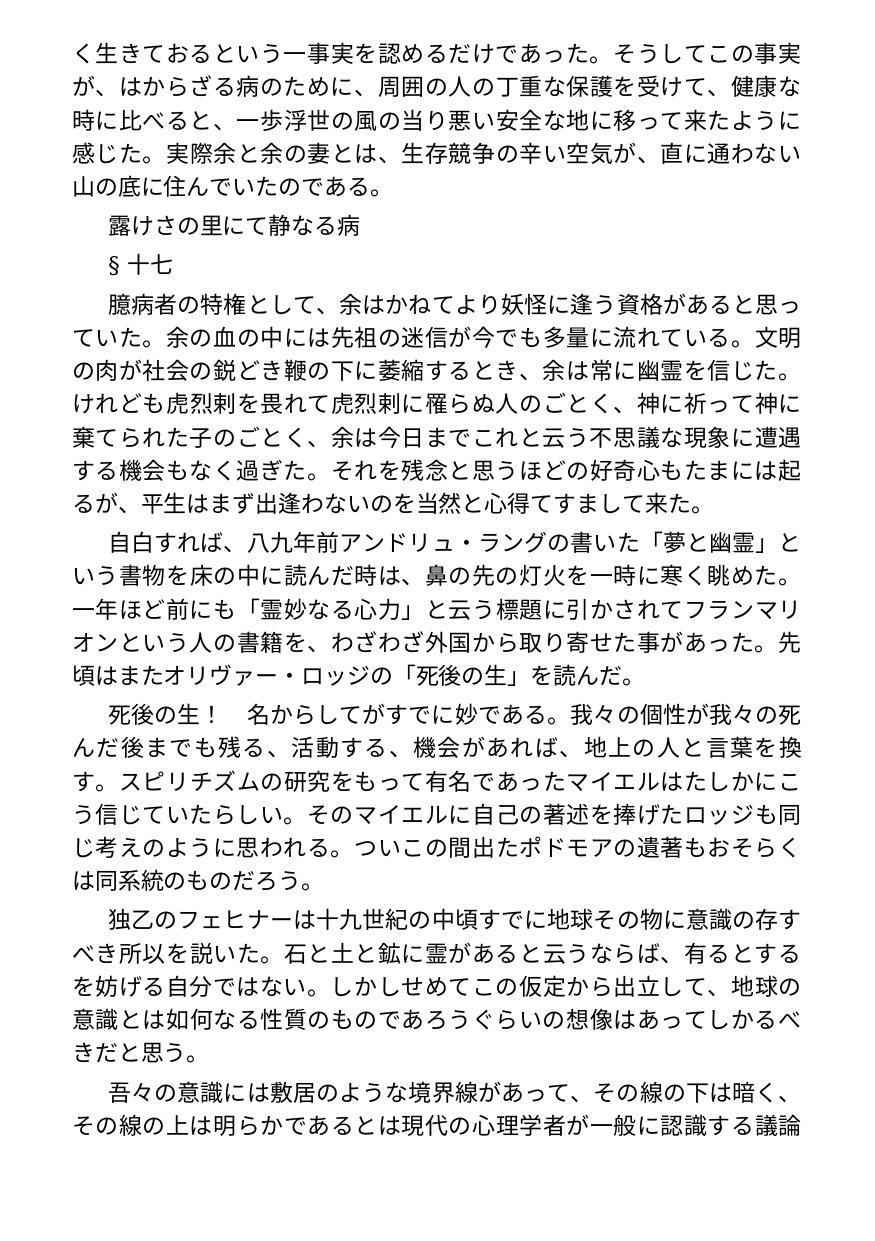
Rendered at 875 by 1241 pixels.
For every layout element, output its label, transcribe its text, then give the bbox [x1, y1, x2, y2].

text 独乙のフェヒナーは十九世紀の中頃すでに地球その物に意識の存すべき所以を説いた。石と土と鉱に霊があると云うならば、有るとするを妨げる自分ではない。しかしせめてこの仮定から出立して、地球の意識とは如何なる性質のものであろうぐらいの想像はあってしかるべきだと思う。 [72, 902, 802, 1068]
text く生きておるという一事実を認めるだけであった。そうしてこの事実が、はからざる病のために、周囲の人の丁重な保護を受けて、健康な時に比べると、一歩浮世の風の当り悪い安全な地に移って来たように感じた。実際余と余の妻とは、生存競争の辛い空気が、直に通わない山の底に住んでいたのである。 [72, 36, 802, 202]
text 自白すれば、八九年前アンドリュ・ラングの書いた「夢と幽霊」という書物を床の中に読んだ時は、鼻の先の灯火を一時に寒く眺めた。一年ほど前にも「霊妙なる心力」と云う標題に引かされてフランマリオンという人の書籍を、わざわざ外国から取り寄せた事があった。先頃はまたオリヴァー・ロッジの「死後の生」を読んだ。 [72, 525, 802, 691]
text § 十七 [72, 247, 802, 281]
text 臆病者の特権として、余はかねてより妖怪に逢う資格があると思っていた。余の血の中には先祖の迷信が今でも多量に流れている。文明の肉が社会の鋭どき鞭の下に萎縮するとき、余は常に幽霊を信じた。けれども虎烈剌を畏れて虎烈剌に罹らぬ人のごとく、神に祈って神に棄てられた子のごとく、余は今日までこれと云う不思議な現象に遭遇する機会もなく過ぎた。それを残念と思うほどの好奇心もたまには起るが、平生はまず出逢わないのを当然と心得てすまして来た。 [72, 286, 802, 519]
text 死後の生！ 名からしてがすでに妙である。我々の個性が我々の死んだ後までも残る、活動する、機会があれば、地上の人と言葉を換す。スピリチズムの研究をもって有名であったマイエルはたしかにこう信じていたらしい。そのマイエルに自己の著述を捧げたロッジも同じ考えのように思われる。ついこの間出たポドモアの遺著もおそらくは同系統のものだろう。 [72, 697, 802, 896]
text 露けさの里にて静なる病 [72, 208, 802, 241]
text 吾々の意識には敷居のような境界線があって、その線の下は暗く、その線の上は明らかであるとは現代の心理学者が一般に認識する議論 [72, 1074, 802, 1141]
